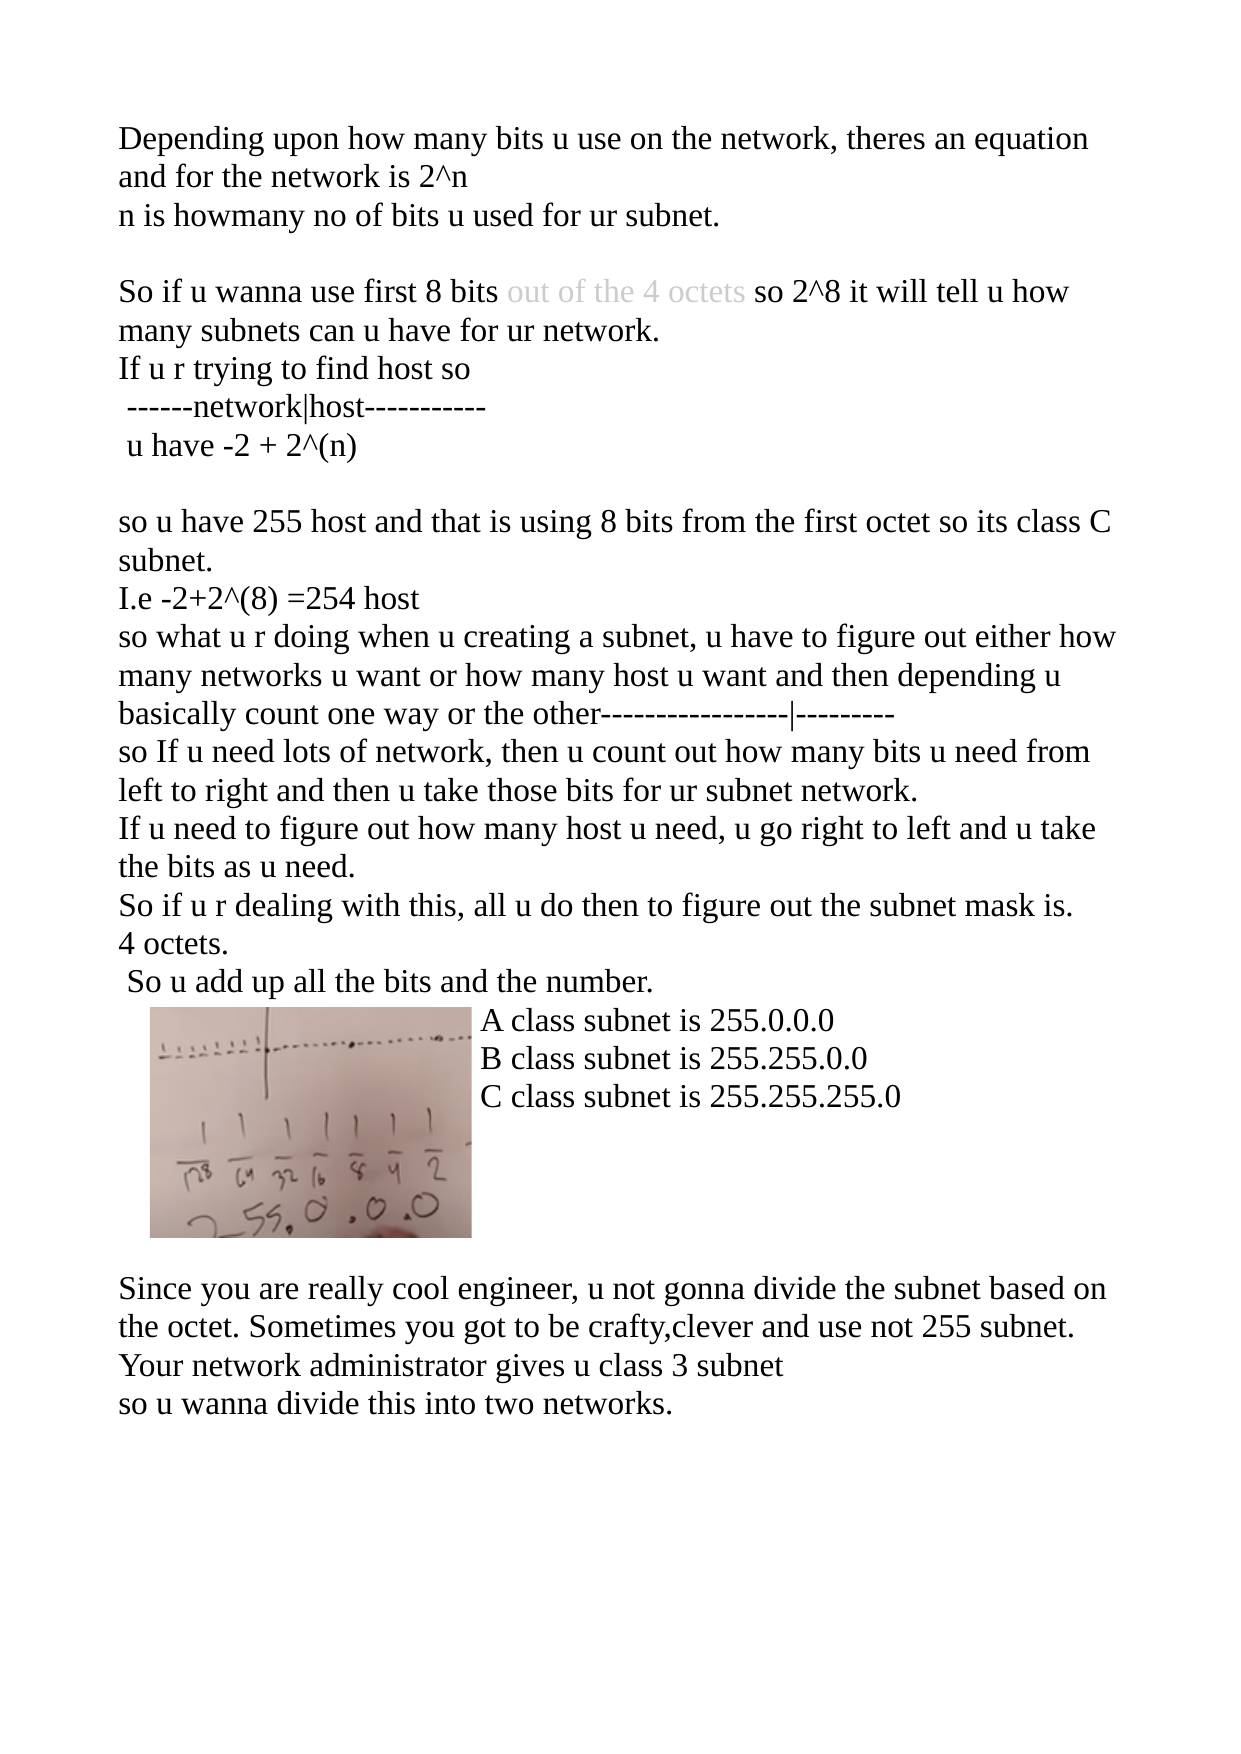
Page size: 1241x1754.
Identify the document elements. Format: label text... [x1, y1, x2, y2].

text A class subnet is 255.0.0.0 [118, 1000, 1122, 1038]
picture [149, 1007, 472, 1238]
text n is howmany no of bits u used for ur subnet. [118, 195, 1122, 233]
text so what u r doing when u creating a subnet, u have to figure out either how many networks u want or how many host u want and then depending u basically count one way or the other-----------------|--------- [118, 616, 1122, 731]
text [118, 1076, 149, 1115]
text u have -2 + 2^(n) [118, 425, 1122, 463]
text I.e -2+2^(8) =254 host [118, 578, 1122, 616]
text C class subnet is 255.255.255.0 [472, 1076, 1122, 1115]
text So if u wanna use first 8 bits out of the 4 octets so 2^8 it will tell u how many subnets can u have for ur network. [118, 271, 1122, 348]
text Depending upon how many bits u use on the network, theres an equation and for the network is 2^n [118, 118, 1122, 195]
text 4 octets. [118, 923, 1122, 961]
text So u add up all the bits and the number. [118, 961, 1122, 1000]
text so u have 255 host and that is using 8 bits from the first octet so its class C subnet. [118, 501, 1122, 578]
text so If u need lots of network, then u count out how many bits u need from left to right and then u take those bits for ur subnet network. [118, 731, 1122, 808]
text ------network|host----------- [118, 386, 1122, 425]
text B class subnet is 255.255.0.0 [472, 1038, 1122, 1076]
text [118, 1038, 149, 1076]
text So if u r dealing with this, all u do then to figure out the subnet mask is. [118, 885, 1122, 923]
text If u need to figure out how many host u need, u go right to left and u take the bits as u need. [118, 808, 1122, 885]
text Since you are really cool engineer, u not gonna divide the subnet based on the octet. Sometimes you got to be crafty,clever and use not 255 subnet. [118, 1268, 1122, 1345]
text so u wanna divide this into two networks. [118, 1383, 1122, 1421]
text Your network administrator gives u class 3 subnet [118, 1345, 1122, 1383]
text If u r trying to find host so [118, 348, 1122, 386]
